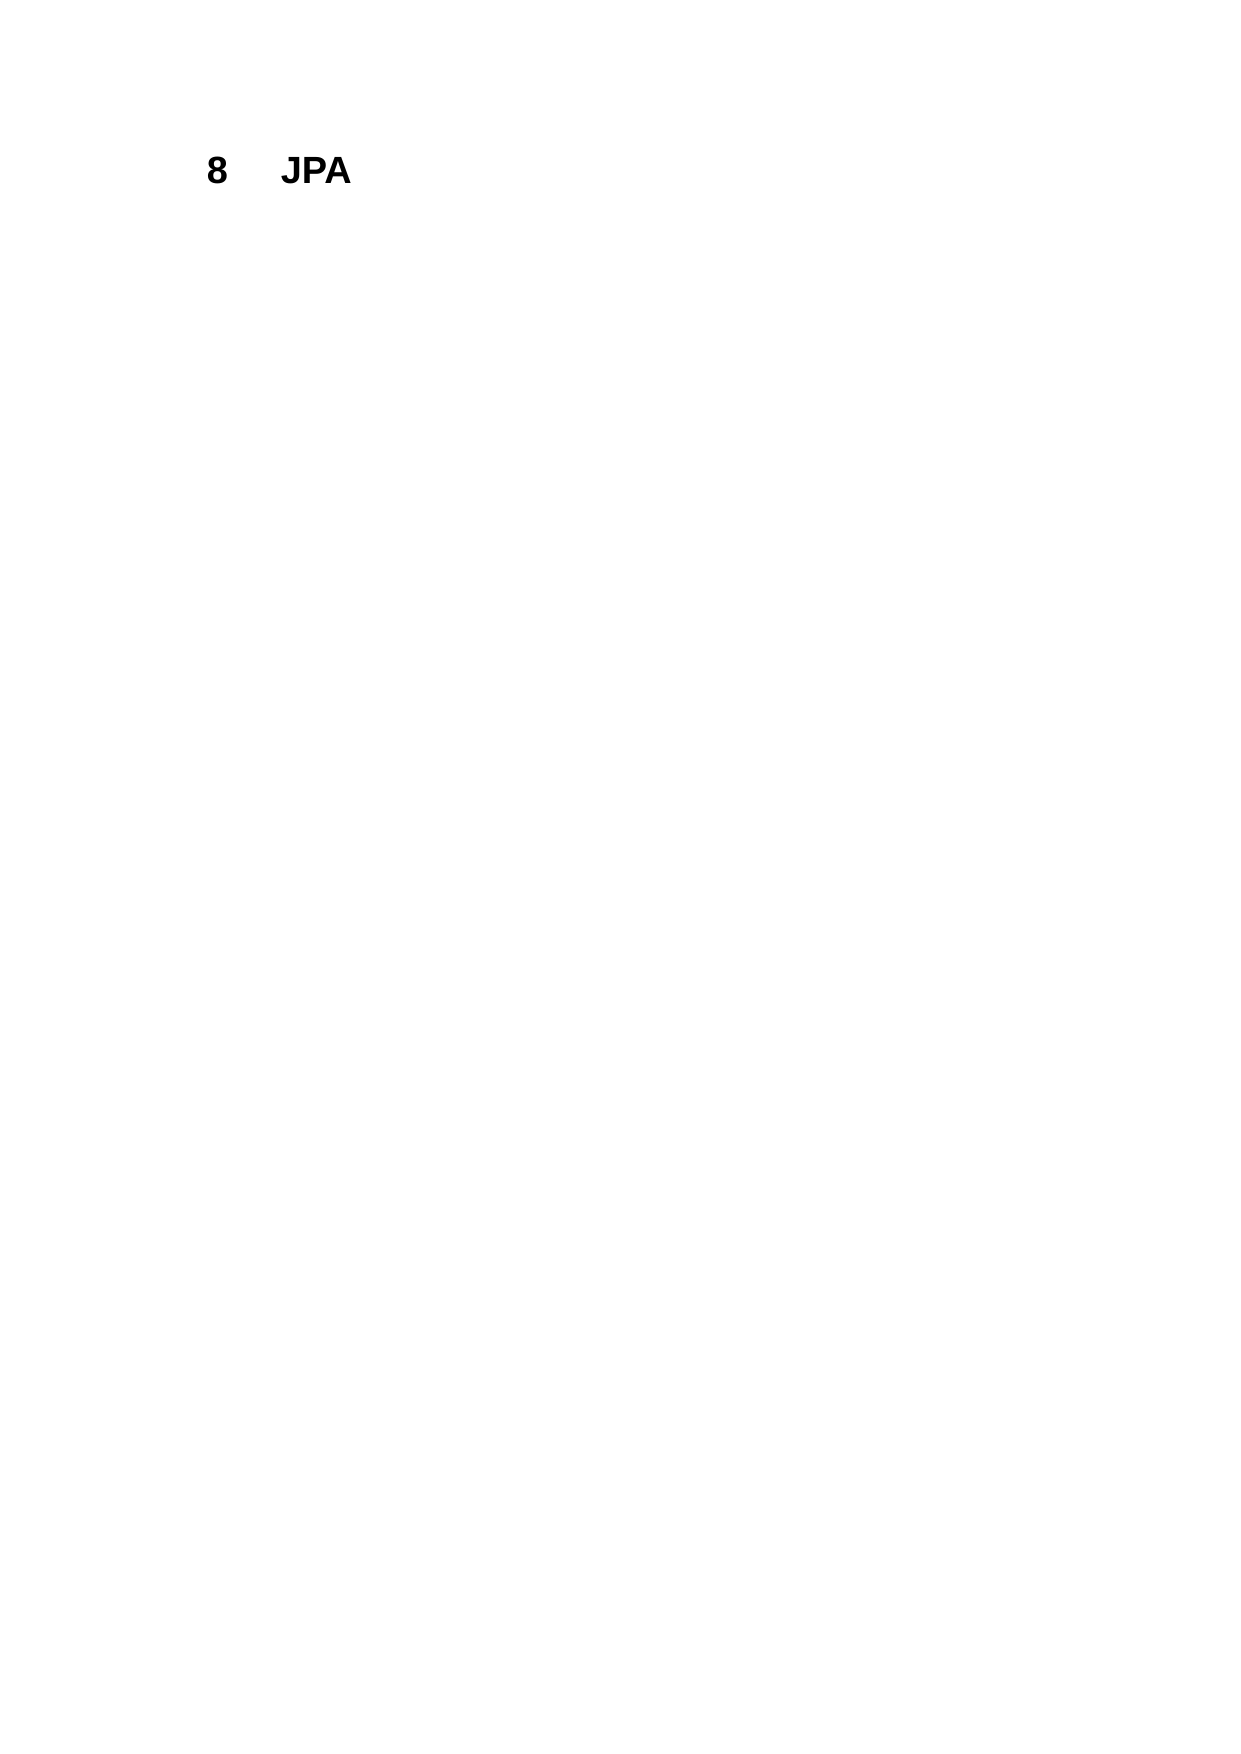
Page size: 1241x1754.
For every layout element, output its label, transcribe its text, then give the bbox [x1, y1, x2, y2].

subtitle JPA [207, 148, 1122, 191]
